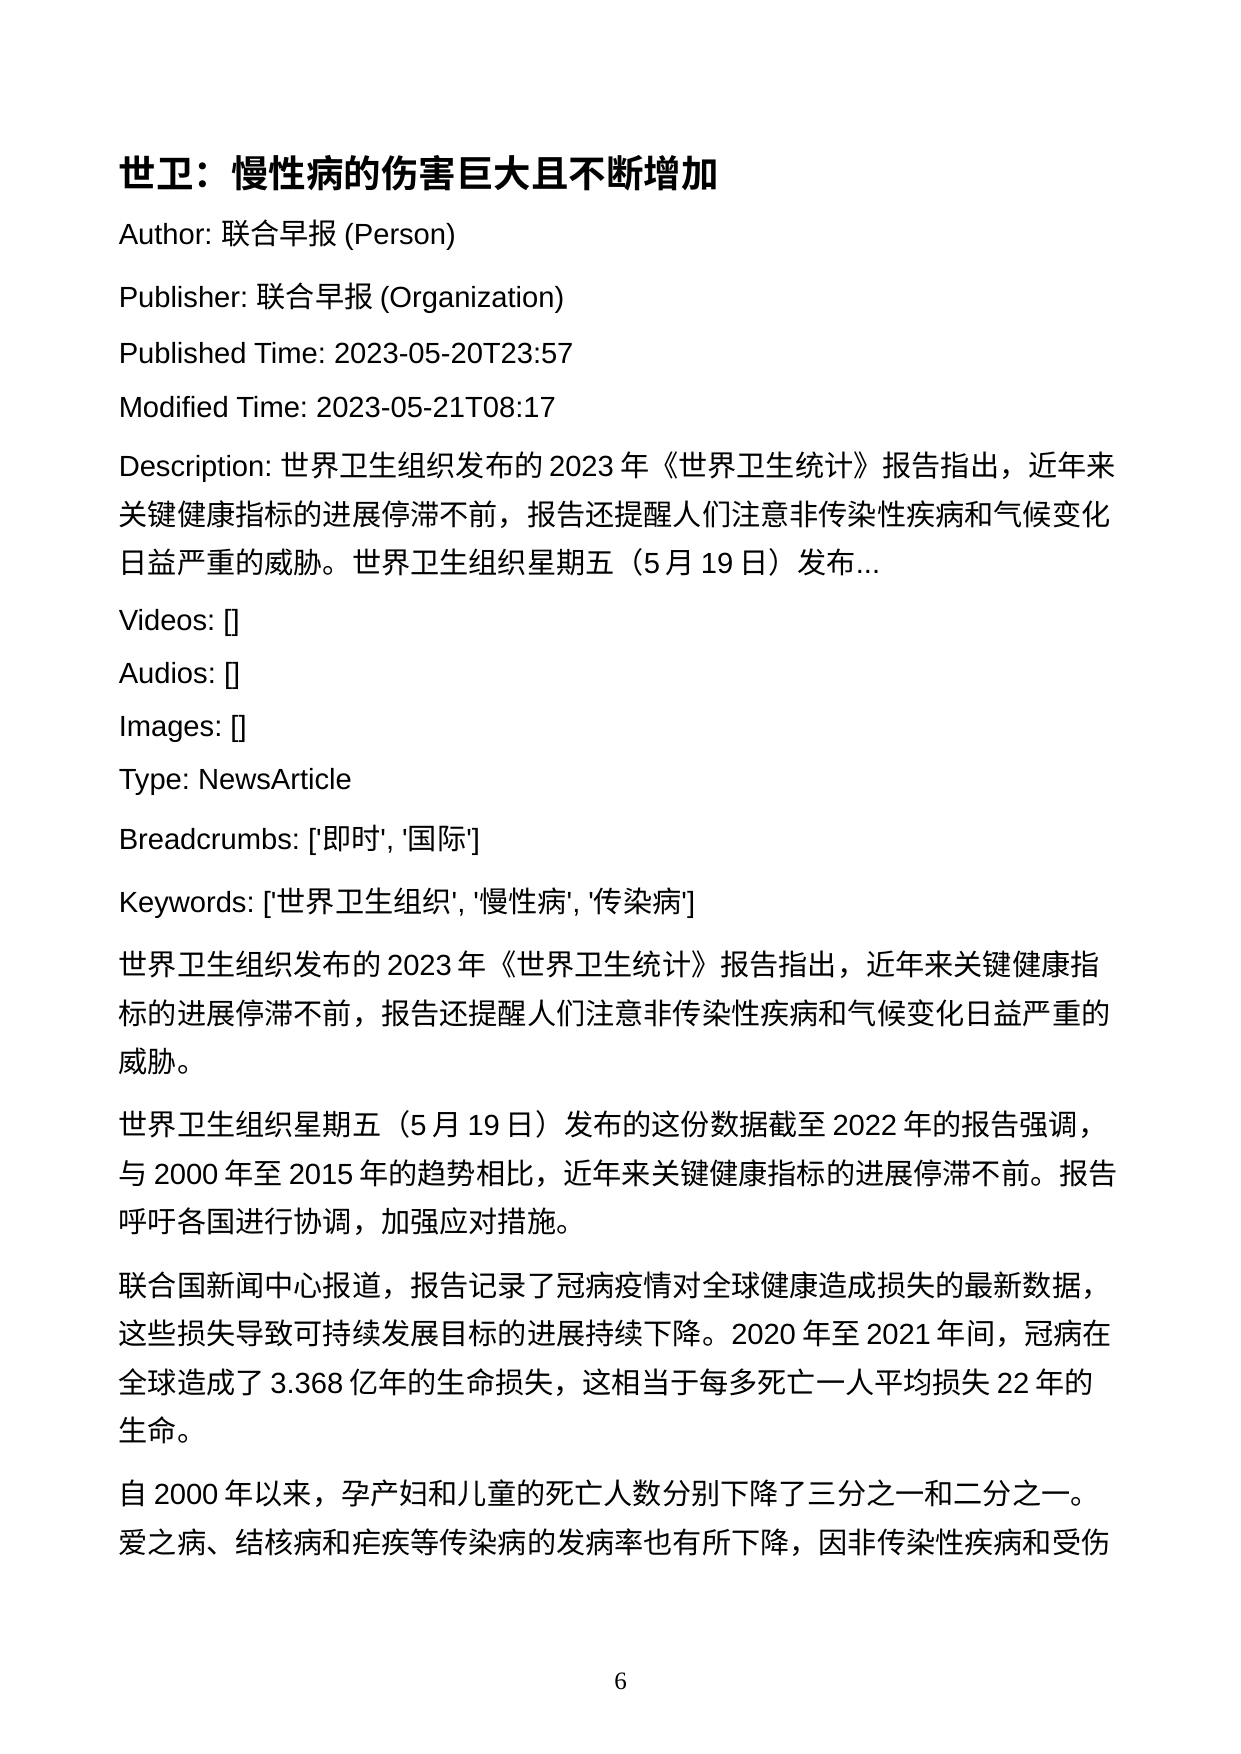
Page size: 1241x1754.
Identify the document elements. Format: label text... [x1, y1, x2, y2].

text 世界卫生组织发布的2023年《世界卫生统计》报告指出，近年来关键健康指标的进展停滞不前，报告还提醒人们注意非传染性疾病和气候变化日益严重的威胁。 [118, 942, 1122, 1081]
text 世界卫生组织星期五（5月19日）发布的这份数据截至2022年的报告强调，与2000年至2015年的趋势相比，近年来关键健康指标的进展停滞不前。报告呼吁各国进行协调，加强应对措施。 [118, 1102, 1122, 1241]
text Keywords: ['世界卫生组织', '慢性病', '传染病'] [118, 879, 1122, 921]
text Modified Time: 2023-05-21T08:17 [118, 390, 1122, 423]
text Published Time: 2023-05-20T23:57 [118, 337, 1122, 370]
text Audios: [] [118, 656, 1122, 690]
text Publisher: 联合早报 (Organization) [118, 273, 1122, 316]
text 自2000年以来，孕产妇和儿童的死亡人数分别下降了三分之一和二分之一。爱之病、结核病和疟疾等传染病的发病率也有所下降，因非传染性疾病和受伤 [118, 1471, 1122, 1562]
text Breadcrumbs: ['即时', '国际'] [118, 816, 1122, 858]
text Author: 联合早报 (Person) [118, 210, 1122, 253]
subtitle 世卫：慢性病的伤害巨大且不断增加 [118, 143, 1122, 198]
text Images: [] [118, 709, 1122, 743]
text Description: 世界卫生组织发布的2023年《世界卫生统计》报告指出，近年来关键健康指标的进展停滞不前，报告还提醒人们注意非传染性疾病和气候变化日益严重的威胁。世界卫生组织星期五（5月19日）发布... [118, 443, 1122, 582]
text 联合国新闻中心报道，报告记录了冠病疫情对全球健康造成损失的最新数据，这些损失导致可持续发展目标的进展持续下降。2020年至2021年间，冠病在全球造成了3.368亿年的生命损失，这相当于每多死亡一人平均损失22年的生命。 [118, 1262, 1122, 1450]
text Type: NewsArticle [118, 762, 1122, 796]
text Videos: [] [118, 603, 1122, 637]
